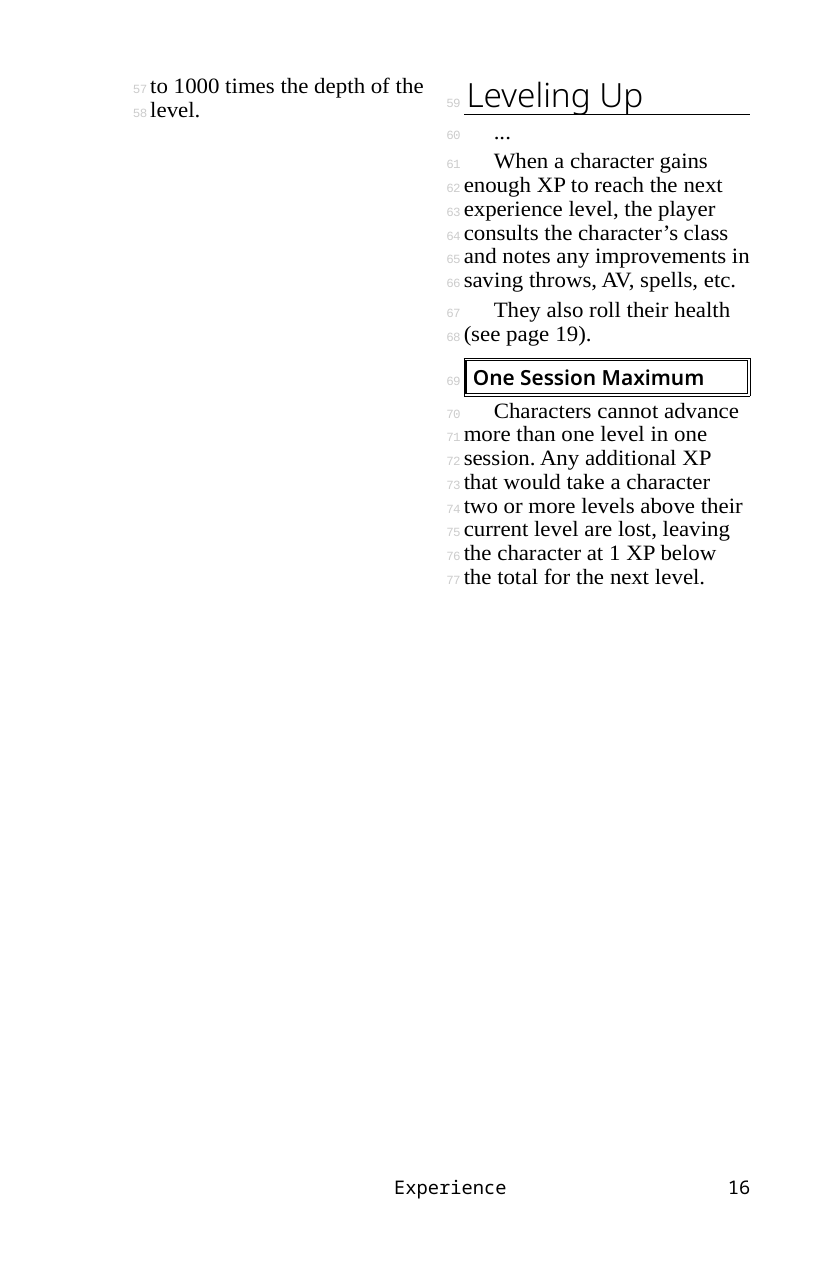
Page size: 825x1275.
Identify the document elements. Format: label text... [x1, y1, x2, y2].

subtitle leveling up [463, 75, 750, 114]
text They also roll their health (see page 17). [463, 298, 750, 346]
text Characters cannot advance more than one level in one session. Any additional XP that would take a character two or more levels above their current level are lost, leaving the character at 1 XP below the total for the next level. [463, 399, 750, 589]
text to 1000 times the depth of the level. [150, 75, 437, 122]
text ... [463, 120, 750, 144]
text When a character gains enough XP to reach the next experience level, the player consults the character’s class and notes any improvements in saving throws, AV, spells, etc. [463, 150, 750, 292]
subtitle One Session Maximum [467, 361, 747, 393]
